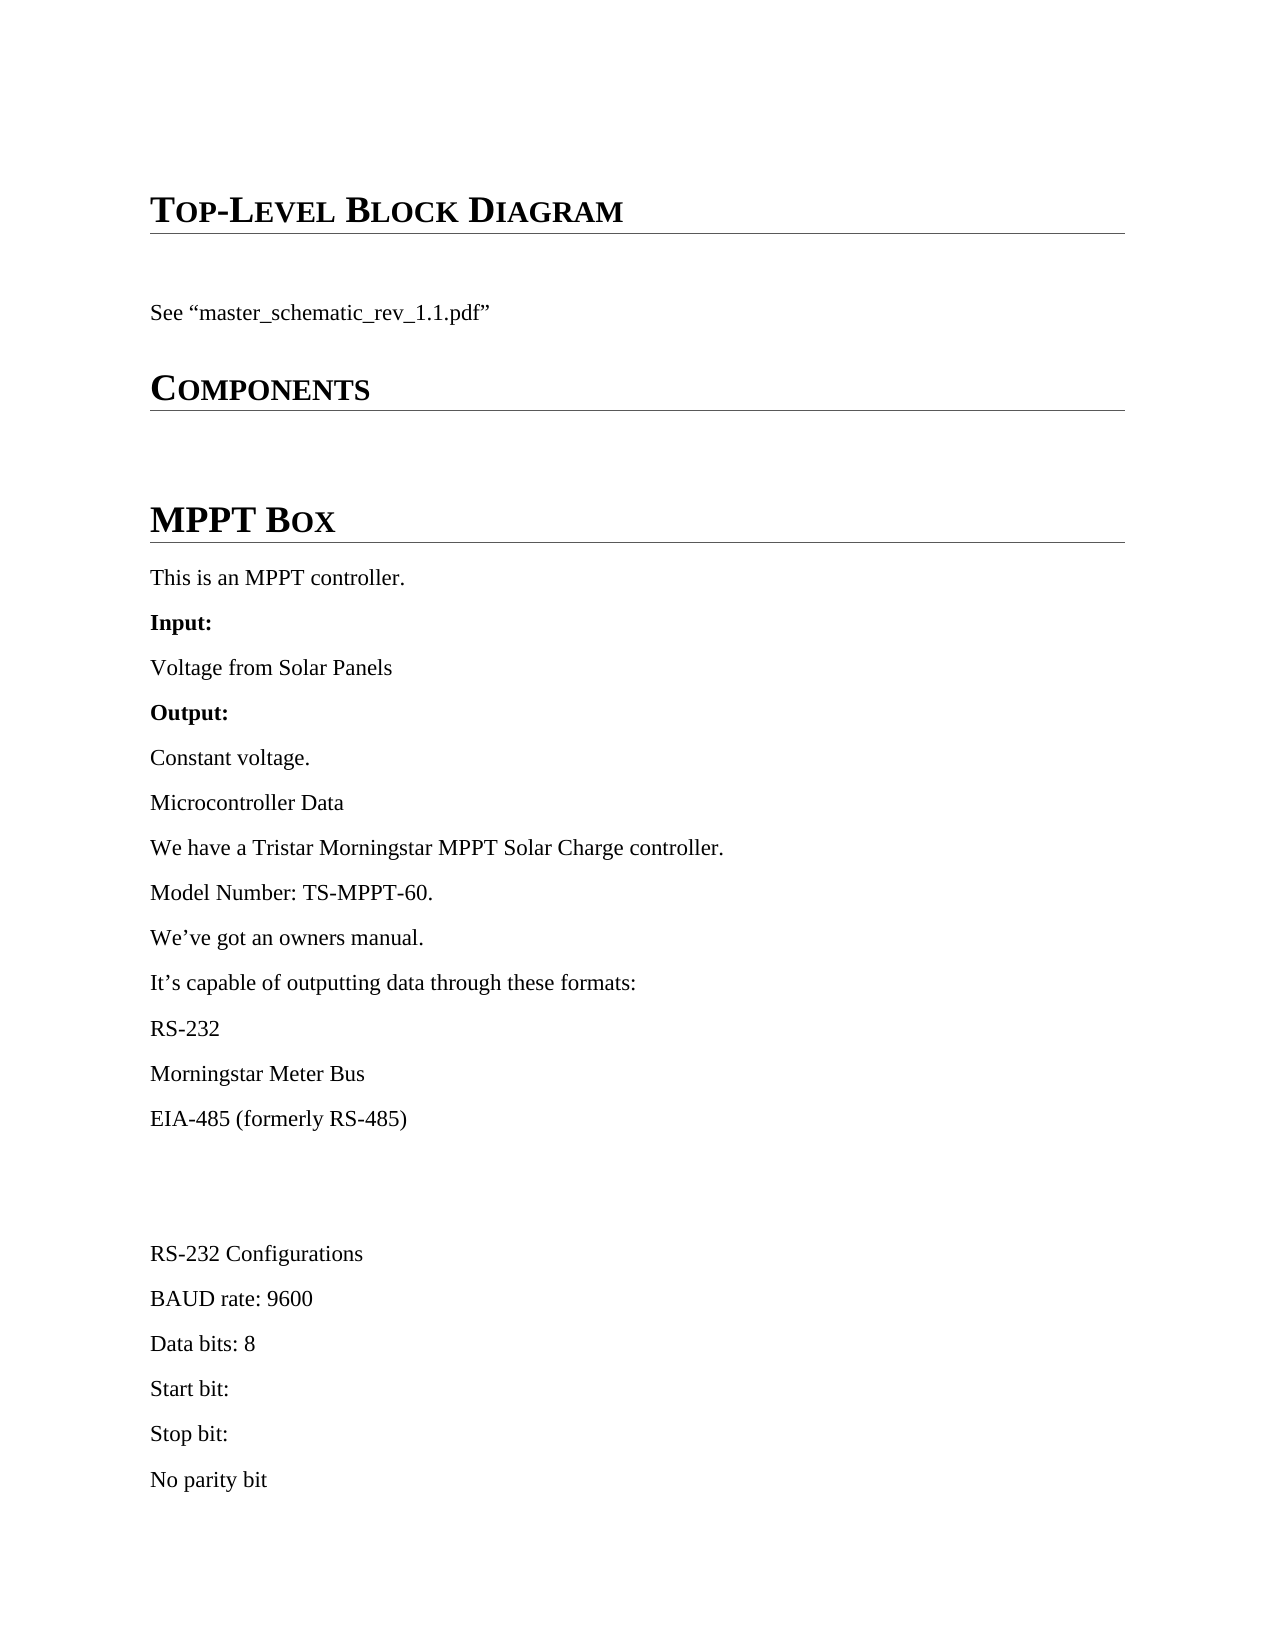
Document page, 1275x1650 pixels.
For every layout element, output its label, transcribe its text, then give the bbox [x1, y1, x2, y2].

text BAUD rate: 9600 [150, 1285, 1125, 1312]
text Model Number: TS-MPPT-60. [150, 879, 1125, 906]
text Microcontroller Data [150, 789, 1125, 815]
text Data bits: 8 [150, 1330, 1125, 1357]
text We have a Tristar Morningstar MPPT Solar Charge controller. [150, 834, 1125, 861]
text No parity bit [150, 1466, 1125, 1492]
text Input: [150, 609, 1125, 635]
text EIA-485 (formerly RS-485) [150, 1105, 1125, 1131]
text Output: [150, 699, 1125, 725]
text This is an MPPT controller. [150, 563, 1125, 590]
text See “master_schematic_rev_1.1.pdf” [150, 299, 1125, 325]
text Voltage from Solar Panels [150, 654, 1125, 680]
text It’s capable of outputting data through these formats: [150, 969, 1125, 996]
subtitle MPPT Box [150, 497, 1125, 542]
text RS-232 Configurations [150, 1240, 1125, 1266]
text We’ve got an owners manual. [150, 924, 1125, 951]
subtitle Top-Level Block Diagram [150, 187, 1125, 233]
text Constant voltage. [150, 744, 1125, 770]
text Start bit: [150, 1375, 1125, 1402]
subtitle Components [150, 365, 1125, 410]
text RS-232 [150, 1014, 1125, 1041]
text Stop bit: [150, 1421, 1125, 1447]
text Morningstar Meter Bus [150, 1060, 1125, 1086]
